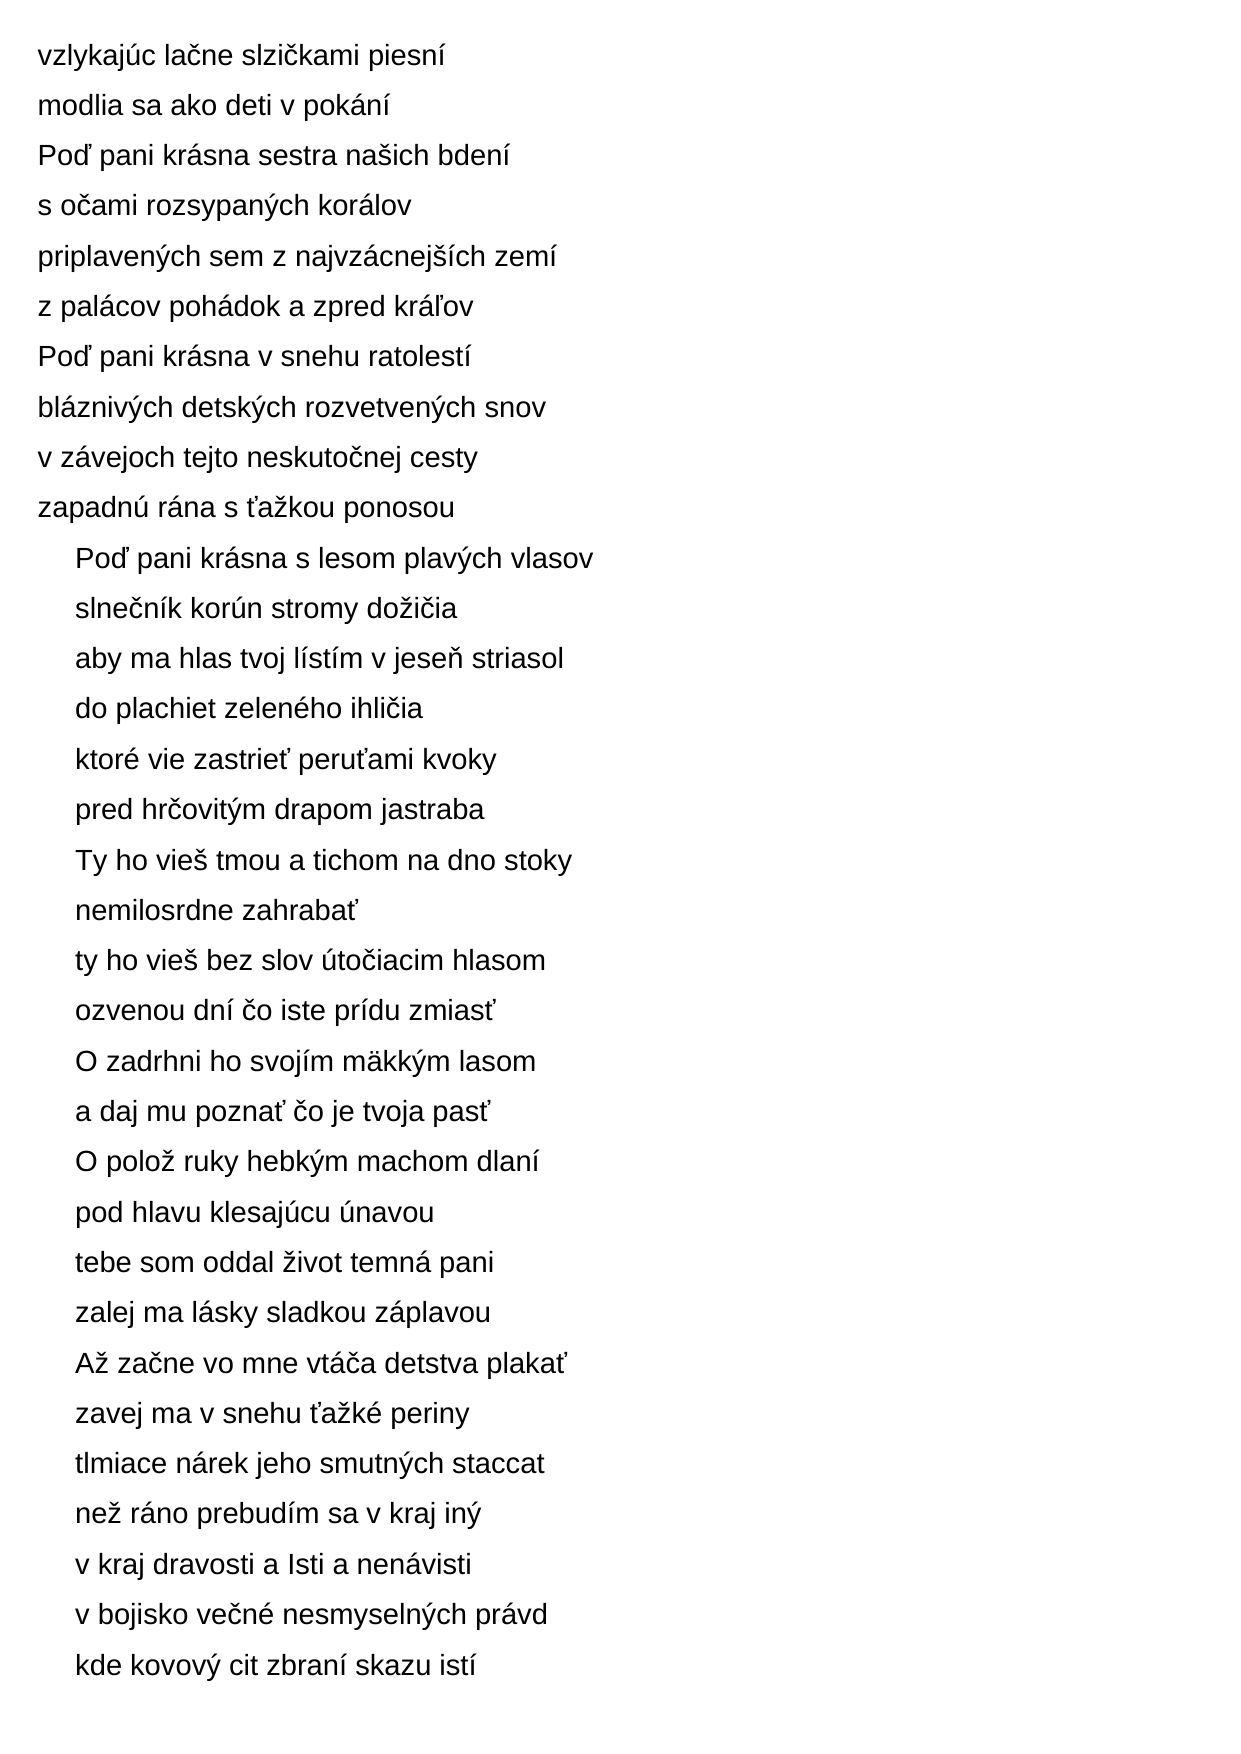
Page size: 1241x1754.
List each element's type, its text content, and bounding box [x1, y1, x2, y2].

text nemilosrdne zahrabať [37, 893, 1089, 926]
text modlia sa ako deti v pokání [37, 88, 1089, 121]
text O zadrhni ho svojím mäkkým lasom [37, 1044, 1089, 1077]
text bláznivých detských rozvetvených snov [37, 390, 1089, 423]
text zapadnú rána s ťažkou ponosou [37, 490, 1089, 524]
text Ty ho vieš tmou a tichom na dno stoky [37, 842, 1089, 876]
text pod hlavu klesajúcu únavou [37, 1195, 1089, 1228]
text než ráno prebudím sa v kraj iný [37, 1497, 1089, 1530]
text slnečník korún stromy dožičia [37, 591, 1089, 624]
text Poď pani krásna sestra našich bdení [37, 138, 1089, 172]
text pred hrčovitým drapom jastraba [37, 792, 1089, 826]
text Poď pani krásna v snehu ratolestí [37, 339, 1089, 373]
text ozvenou dní čo iste prídu zmiasť [37, 993, 1089, 1027]
text v bojisko večné nesmyselných právd [37, 1597, 1089, 1631]
text a daj mu poznať čo je tvoja pasť [37, 1094, 1089, 1128]
text Až začne vo mne vtáča detstva plakať [37, 1346, 1089, 1379]
text O polož ruky hebkým machom dlaní [37, 1144, 1089, 1178]
text do plachiet zeleného ihličia [37, 692, 1089, 725]
text vzlykajúc lačne slzičkami piesní [37, 37, 1089, 71]
text kde kovový cit zbraní skazu istí [37, 1647, 1089, 1681]
text aby ma hlas tvoj lístím v jeseň striasol [37, 641, 1089, 675]
text s očami rozsypaných korálov [37, 188, 1089, 222]
text ty ho vieš bez slov útočiacim hlasom [37, 943, 1089, 977]
text zavej ma v snehu ťažké periny [37, 1396, 1089, 1429]
text priplavených sem z najvzácnejších zemí [37, 239, 1089, 272]
text z palácov pohádok a zpred kráľov [37, 289, 1089, 323]
text tlmiace nárek jeho smutných staccat [37, 1446, 1089, 1480]
text zalej ma lásky sladkou záplavou [37, 1295, 1089, 1329]
text tebe som oddal život temná pani [37, 1245, 1089, 1278]
text Poď pani krásna s lesom plavých vlasov [37, 541, 1089, 574]
text ktoré vie zastrieť peruťami kvoky [37, 742, 1089, 775]
text v závejoch tejto neskutočnej cesty [37, 440, 1089, 473]
text v kraj dravosti a Isti a nenávisti [37, 1547, 1089, 1580]
